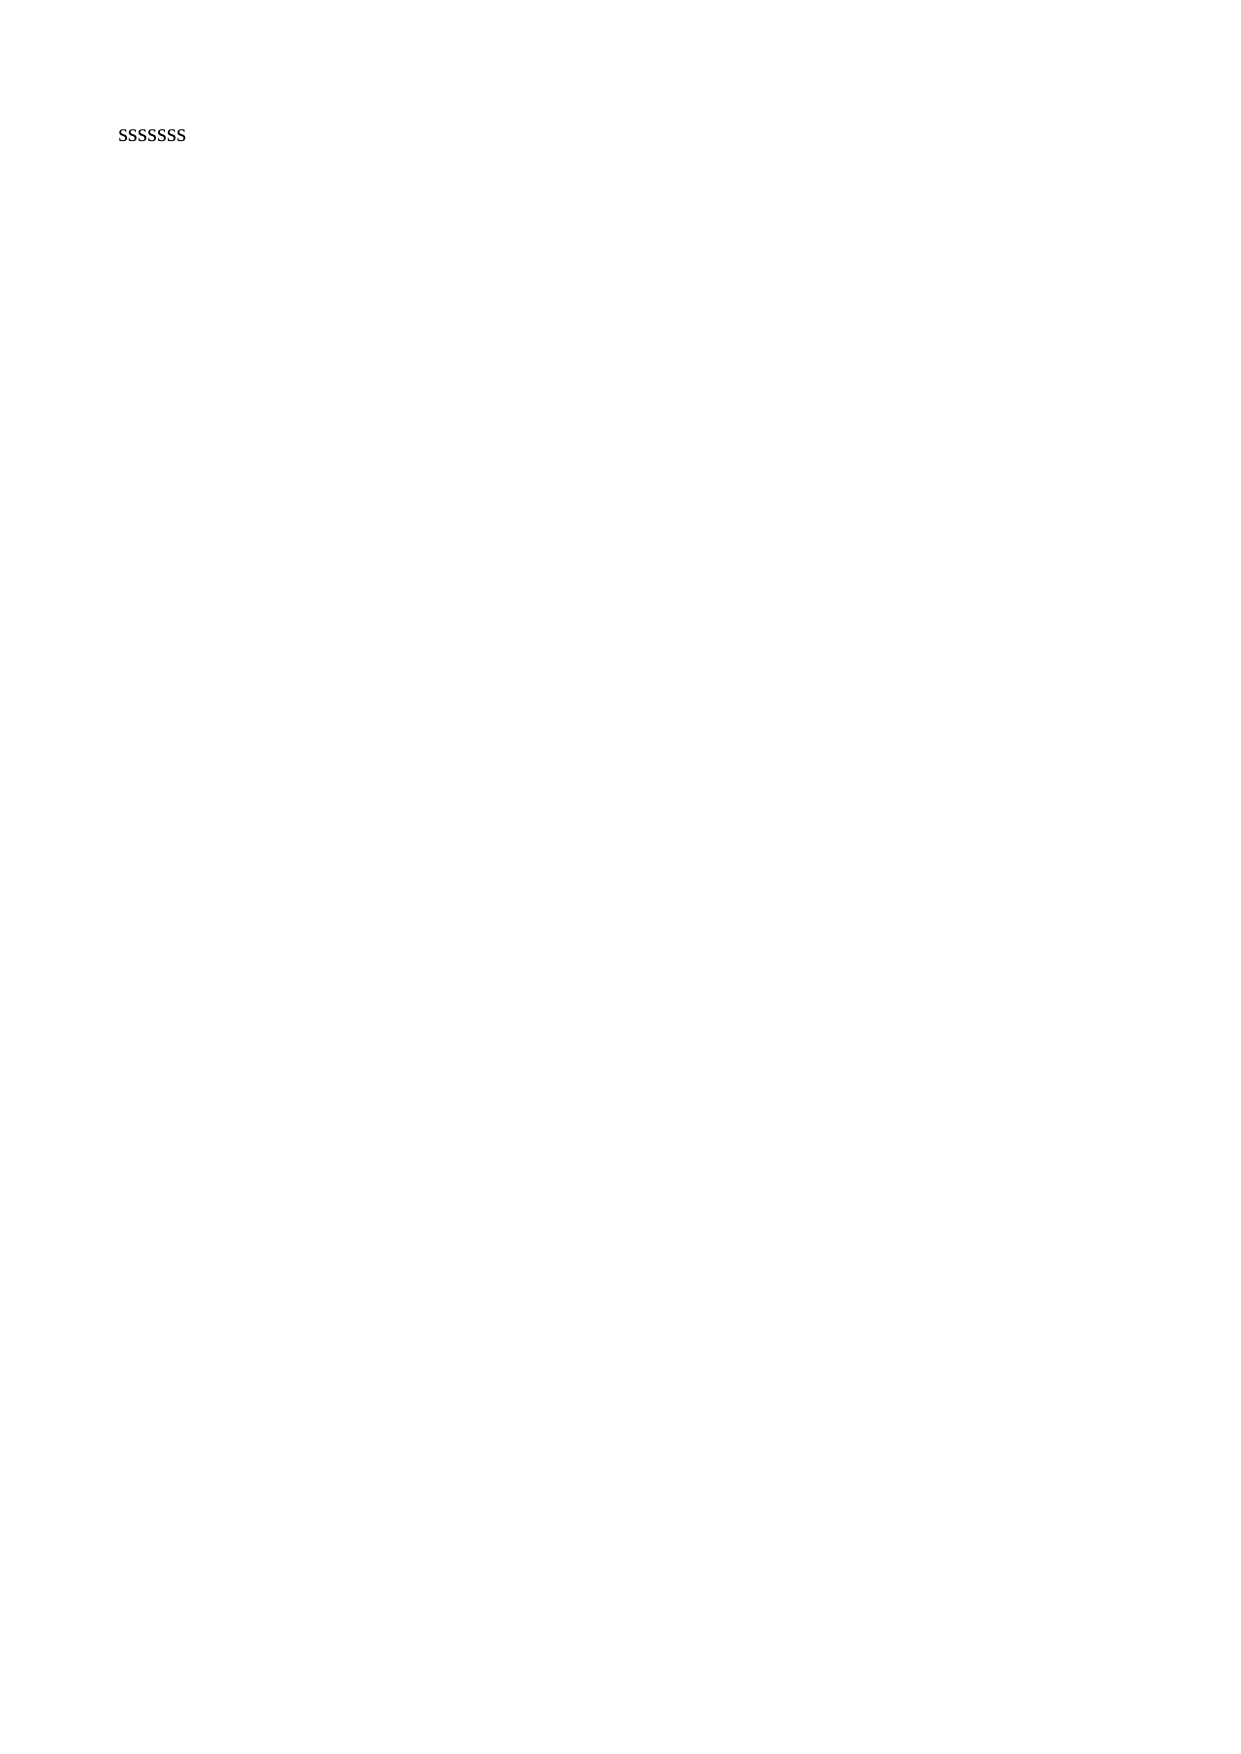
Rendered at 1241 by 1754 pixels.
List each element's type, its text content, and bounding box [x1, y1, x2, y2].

text sssssss [118, 118, 1122, 147]
